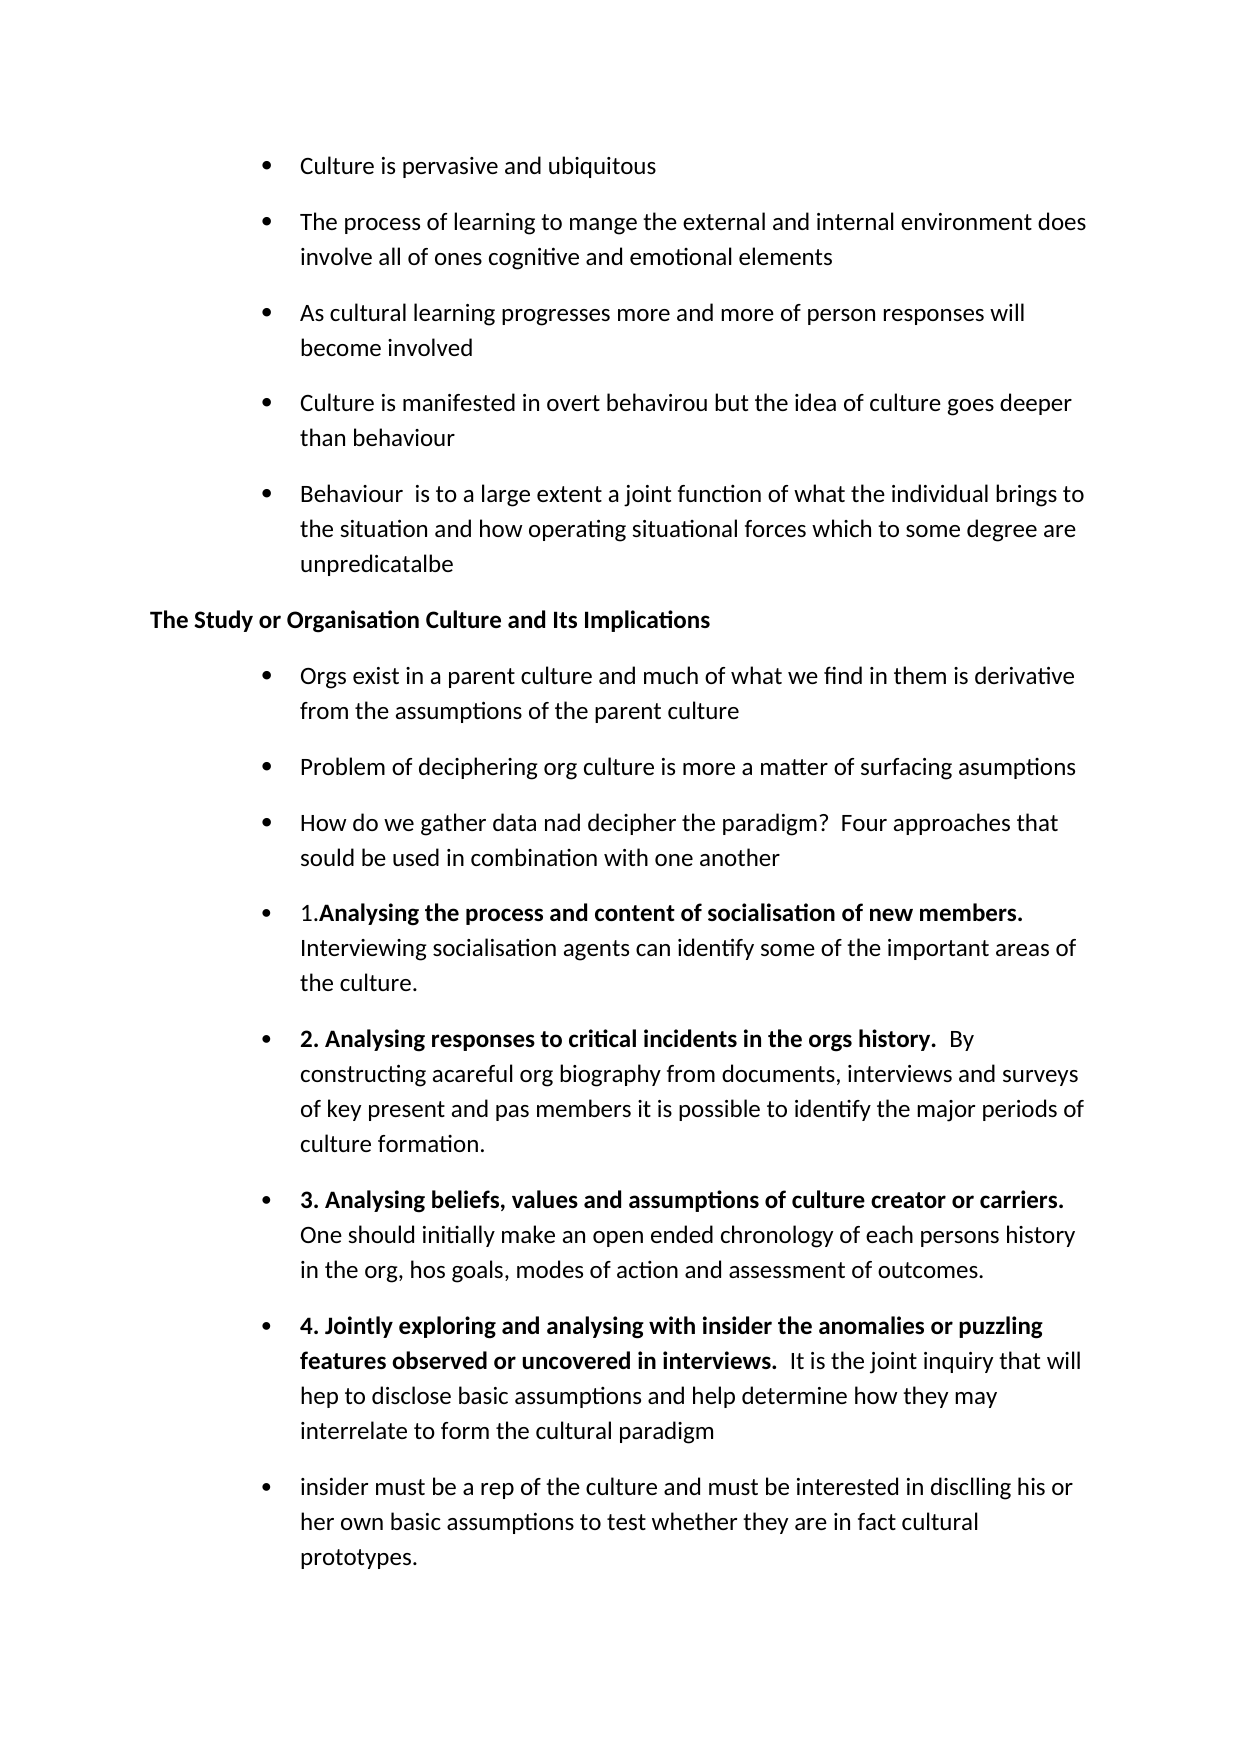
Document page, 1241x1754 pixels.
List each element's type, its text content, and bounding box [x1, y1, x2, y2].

list Behaviour is to a large extent a joint function of what the individual brings to the situation and how operating situational forces which to some degree are unpredicatalbe [262, 478, 1090, 579]
list Culture is manifested in overt behavirou but the idea of culture goes deeper than behaviour [262, 387, 1090, 453]
text The Study or Organisation Culture and Its Implications [150, 604, 1090, 635]
list Orgs exist in a parent culture and much of what we find in them is derivative from the assumptions of the parent culture [262, 660, 1090, 726]
list How do we gather data nad decipher the paradigm? Four approaches that sould be used in combination with one another [262, 807, 1090, 872]
list 4. Jointly exploring and analysing with insider the anomalies or puzzling features observed or uncovered in interviews. It is the joint inquiry that will hep to disclose basic assumptions and help determine how they may interrelate to form the cultural paradigm [262, 1310, 1090, 1446]
list 2. Analysing responses to critical incidents in the orgs history. By constructing acareful org biography from documents, interviews and surveys of key present and pas members it is possible to identify the major periods of culture formation. [262, 1023, 1090, 1159]
list 3. Analysing beliefs, values and assumptions of culture creator or carriers. One should initially make an open ended chronology of each persons history in the org, hos goals, modes of action and assessment of outcomes. [262, 1184, 1090, 1285]
list Problem of deciphering org culture is more a matter of surfacing asumptions [262, 751, 1090, 781]
list insider must be a rep of the culture and must be interested in disclling his or her own basic assumptions to test whether they are in fact cultural prototypes. [262, 1471, 1090, 1571]
list Culture is pervasive and ubiquitous [262, 150, 1090, 181]
list 1.Analysing the process and content of socialisation of new members. Interviewing socialisation agents can identify some of the important areas of the culture. [262, 897, 1090, 998]
list The process of learning to mange the external and internal environment does involve all of ones cognitive and emotional elements [262, 206, 1090, 271]
list As cultural learning progresses more and more of person responses will become involved [262, 297, 1090, 362]
